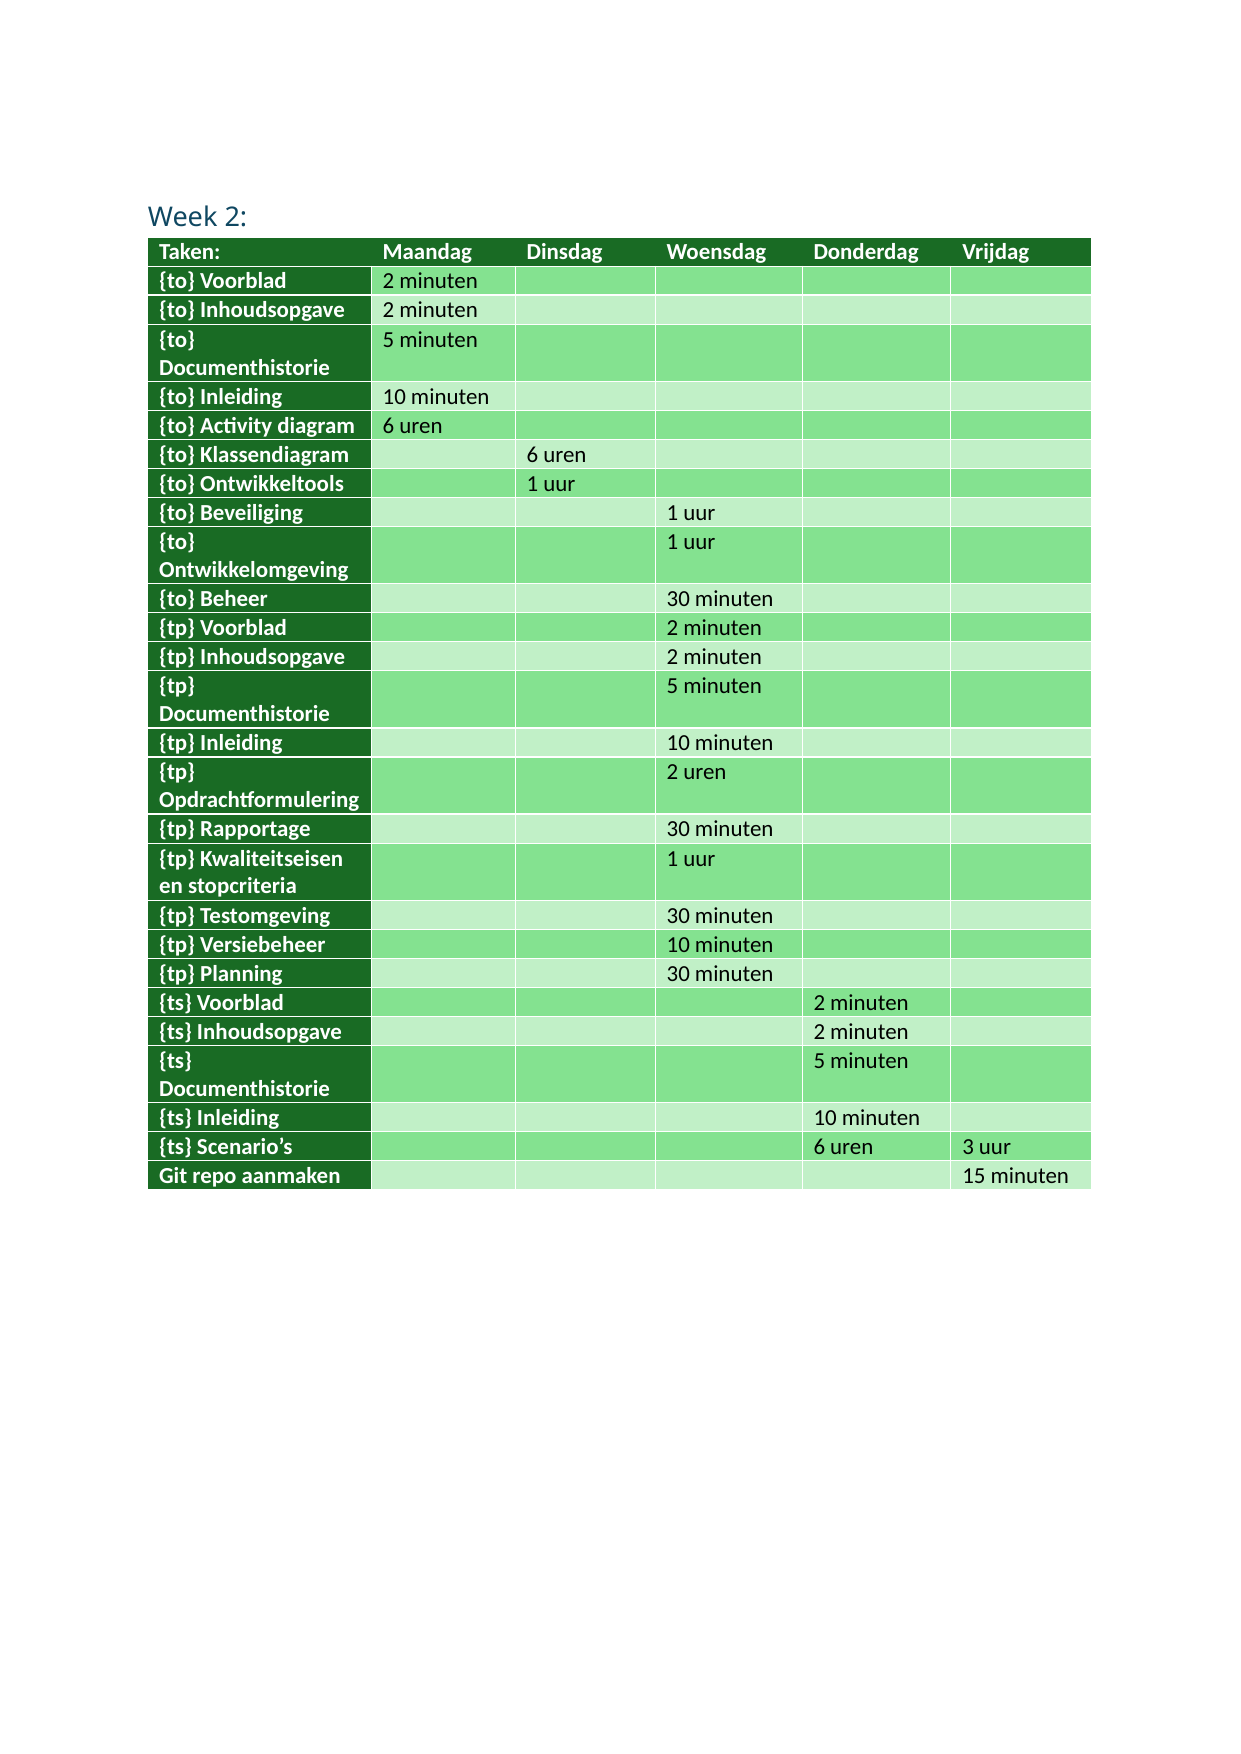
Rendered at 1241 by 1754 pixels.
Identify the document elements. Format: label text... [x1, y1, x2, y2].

table_cell [803, 642, 950, 670]
table_cell [951, 930, 1091, 958]
table_cell [803, 411, 950, 439]
table_cell [951, 1103, 1091, 1131]
table_cell [656, 440, 802, 468]
table_cell [516, 1017, 655, 1045]
table_cell [656, 469, 802, 497]
table_cell [372, 498, 515, 526]
table_cell 2 minuten [803, 988, 950, 1016]
table_cell [516, 498, 655, 526]
table_cell [951, 325, 1091, 381]
table_cell [951, 527, 1091, 583]
table_cell [803, 325, 950, 381]
table_cell {tp} Rapportage [148, 815, 371, 843]
table_cell 30 minuten [656, 584, 802, 612]
table_cell [372, 988, 515, 1016]
table_cell [656, 1046, 802, 1102]
table_cell [803, 440, 950, 468]
table_cell [656, 1132, 802, 1160]
table_cell 6 uren [372, 411, 515, 439]
table_cell [516, 267, 655, 294]
table_cell {tp} Inhoudsopgave [148, 642, 371, 670]
table_cell [656, 1161, 802, 1189]
table_cell [656, 411, 802, 439]
table_cell 5 minuten [372, 325, 515, 381]
table_cell [803, 959, 950, 987]
table_cell [372, 613, 515, 641]
table_cell [803, 815, 950, 843]
table_cell {tp} Testomgeving [148, 901, 371, 929]
table_cell [951, 671, 1091, 727]
table_cell {to} Ontwikkelomgeving [148, 527, 371, 583]
table_cell [951, 469, 1091, 497]
table_cell [951, 267, 1091, 294]
table_cell {tp} Opdrachtformulering [148, 758, 371, 813]
table_cell [951, 1046, 1091, 1102]
table_cell 2 minuten [656, 613, 802, 641]
table_cell [516, 1103, 655, 1131]
table_cell 1 uur [656, 498, 802, 526]
table_cell [516, 382, 655, 410]
table_cell 3 uur [951, 1132, 1091, 1160]
table_cell {to} Klassendiagram [148, 440, 371, 468]
table_cell [516, 527, 655, 583]
table_cell [656, 988, 802, 1016]
table_cell [803, 613, 950, 641]
table_cell 5 minuten [803, 1046, 950, 1102]
table_cell [516, 758, 655, 813]
table_cell [516, 411, 655, 439]
table_cell [951, 642, 1091, 670]
table_cell 30 minuten [656, 959, 802, 987]
table_cell [372, 901, 515, 929]
table_cell [951, 411, 1091, 439]
table_cell [516, 325, 655, 381]
table_cell {ts} Inleiding [148, 1103, 371, 1131]
table_cell [803, 901, 950, 929]
table_cell 10 minuten [372, 382, 515, 410]
table_cell [516, 844, 655, 900]
table_cell [516, 815, 655, 843]
table_cell [951, 729, 1091, 756]
table_cell {tp} Inleiding [148, 729, 371, 756]
table_cell 30 minuten [656, 901, 802, 929]
table_cell [516, 988, 655, 1016]
table_cell [372, 671, 515, 727]
table_header Taken: [148, 238, 371, 266]
table_cell [372, 527, 515, 583]
table_cell [372, 1103, 515, 1131]
table_cell [951, 382, 1091, 410]
table_cell 1 uur [516, 469, 655, 497]
table_cell {to} Documenthistorie [148, 325, 371, 381]
table_cell 2 minuten [372, 296, 515, 324]
table_cell [372, 1046, 515, 1102]
table_cell [516, 671, 655, 727]
table_cell [372, 584, 515, 612]
table_cell [372, 1132, 515, 1160]
table_cell [372, 729, 515, 756]
table_cell [803, 267, 950, 294]
table_cell 10 minuten [656, 729, 802, 756]
table_cell {tp} Versiebeheer [148, 930, 371, 958]
table_cell [516, 1161, 655, 1189]
table_cell [803, 758, 950, 813]
table_cell [516, 1132, 655, 1160]
table_header Vrijdag [951, 238, 1091, 266]
table_header Donderdag [802, 238, 951, 266]
table_cell [951, 988, 1091, 1016]
table_cell [656, 296, 802, 324]
table_cell [516, 959, 655, 987]
table_cell [803, 382, 950, 410]
table_header Maandag [371, 238, 515, 266]
table_cell [803, 930, 950, 958]
table_cell 30 minuten [656, 815, 802, 843]
table_cell [656, 325, 802, 381]
table_cell {ts} Documenthistorie [148, 1046, 371, 1102]
table_cell [803, 1161, 950, 1189]
table_cell [372, 1161, 515, 1189]
table_cell [372, 642, 515, 670]
table_cell [516, 584, 655, 612]
table_cell {tp} Voorblad [148, 613, 371, 641]
table_cell [516, 901, 655, 929]
table_cell 15 minuten [951, 1161, 1091, 1189]
table_cell [516, 1046, 655, 1102]
table_cell [951, 440, 1091, 468]
table_cell [803, 527, 950, 583]
table_cell [803, 498, 950, 526]
table_cell 10 minuten [656, 930, 802, 958]
table_cell 10 minuten [803, 1103, 950, 1131]
table_cell 1 uur [656, 844, 802, 900]
table_cell [951, 584, 1091, 612]
table_cell [951, 959, 1091, 987]
table_cell {to} Beheer [148, 584, 371, 612]
table_cell [372, 844, 515, 900]
table_cell [516, 613, 655, 641]
table_cell Git repo aanmaken [148, 1161, 371, 1189]
table_cell [951, 613, 1091, 641]
table_cell [951, 815, 1091, 843]
table_cell [951, 296, 1091, 324]
table_cell [656, 1103, 802, 1131]
table_cell [803, 296, 950, 324]
subtitle Week 2: [148, 198, 1093, 235]
table_cell [372, 930, 515, 958]
table_cell {ts} Voorblad [148, 988, 371, 1016]
table_cell 2 minuten [656, 642, 802, 670]
table_cell [803, 844, 950, 900]
table_cell [372, 440, 515, 468]
table_cell {to} Activity diagram [148, 411, 371, 439]
table_cell {to} Ontwikkeltools [148, 469, 371, 497]
table_cell [803, 671, 950, 727]
table_cell [951, 844, 1091, 900]
table_cell {ts} Scenario’s [148, 1132, 371, 1160]
table_cell [516, 930, 655, 958]
table_cell [372, 469, 515, 497]
table_header Woensdag [655, 238, 802, 266]
table_cell [951, 1017, 1091, 1045]
table_header Dinsdag [515, 238, 655, 266]
table_cell [803, 584, 950, 612]
table_cell {to} Inleiding [148, 382, 371, 410]
table_cell [516, 296, 655, 324]
table_cell [656, 382, 802, 410]
table_cell 6 uren [803, 1132, 950, 1160]
table_cell [803, 729, 950, 756]
table_cell [951, 758, 1091, 813]
table_cell [656, 267, 802, 294]
table_cell [516, 729, 655, 756]
table_cell [656, 1017, 802, 1045]
table_cell 6 uren [516, 440, 655, 468]
table_cell [803, 469, 950, 497]
table_cell [372, 1017, 515, 1045]
table_cell {to} Voorblad [148, 267, 371, 294]
table_cell {to} Inhoudsopgave [148, 296, 371, 324]
table_cell {ts} Inhoudsopgave [148, 1017, 371, 1045]
table_cell 2 minuten [803, 1017, 950, 1045]
table_cell [372, 959, 515, 987]
table_cell [372, 758, 515, 813]
table_cell 2 uren [656, 758, 802, 813]
table_cell [516, 642, 655, 670]
table_cell 5 minuten [656, 671, 802, 727]
table_cell {tp} Kwaliteitseisen en stopcriteria [148, 844, 371, 900]
table_cell 2 minuten [372, 267, 515, 294]
table_cell {to} Beveiliging [148, 498, 371, 526]
table_cell {tp} Documenthistorie [148, 671, 371, 727]
table_cell [951, 901, 1091, 929]
table_cell [951, 498, 1091, 526]
table_cell {tp} Planning [148, 959, 371, 987]
table_cell 1 uur [656, 527, 802, 583]
table_cell [372, 815, 515, 843]
